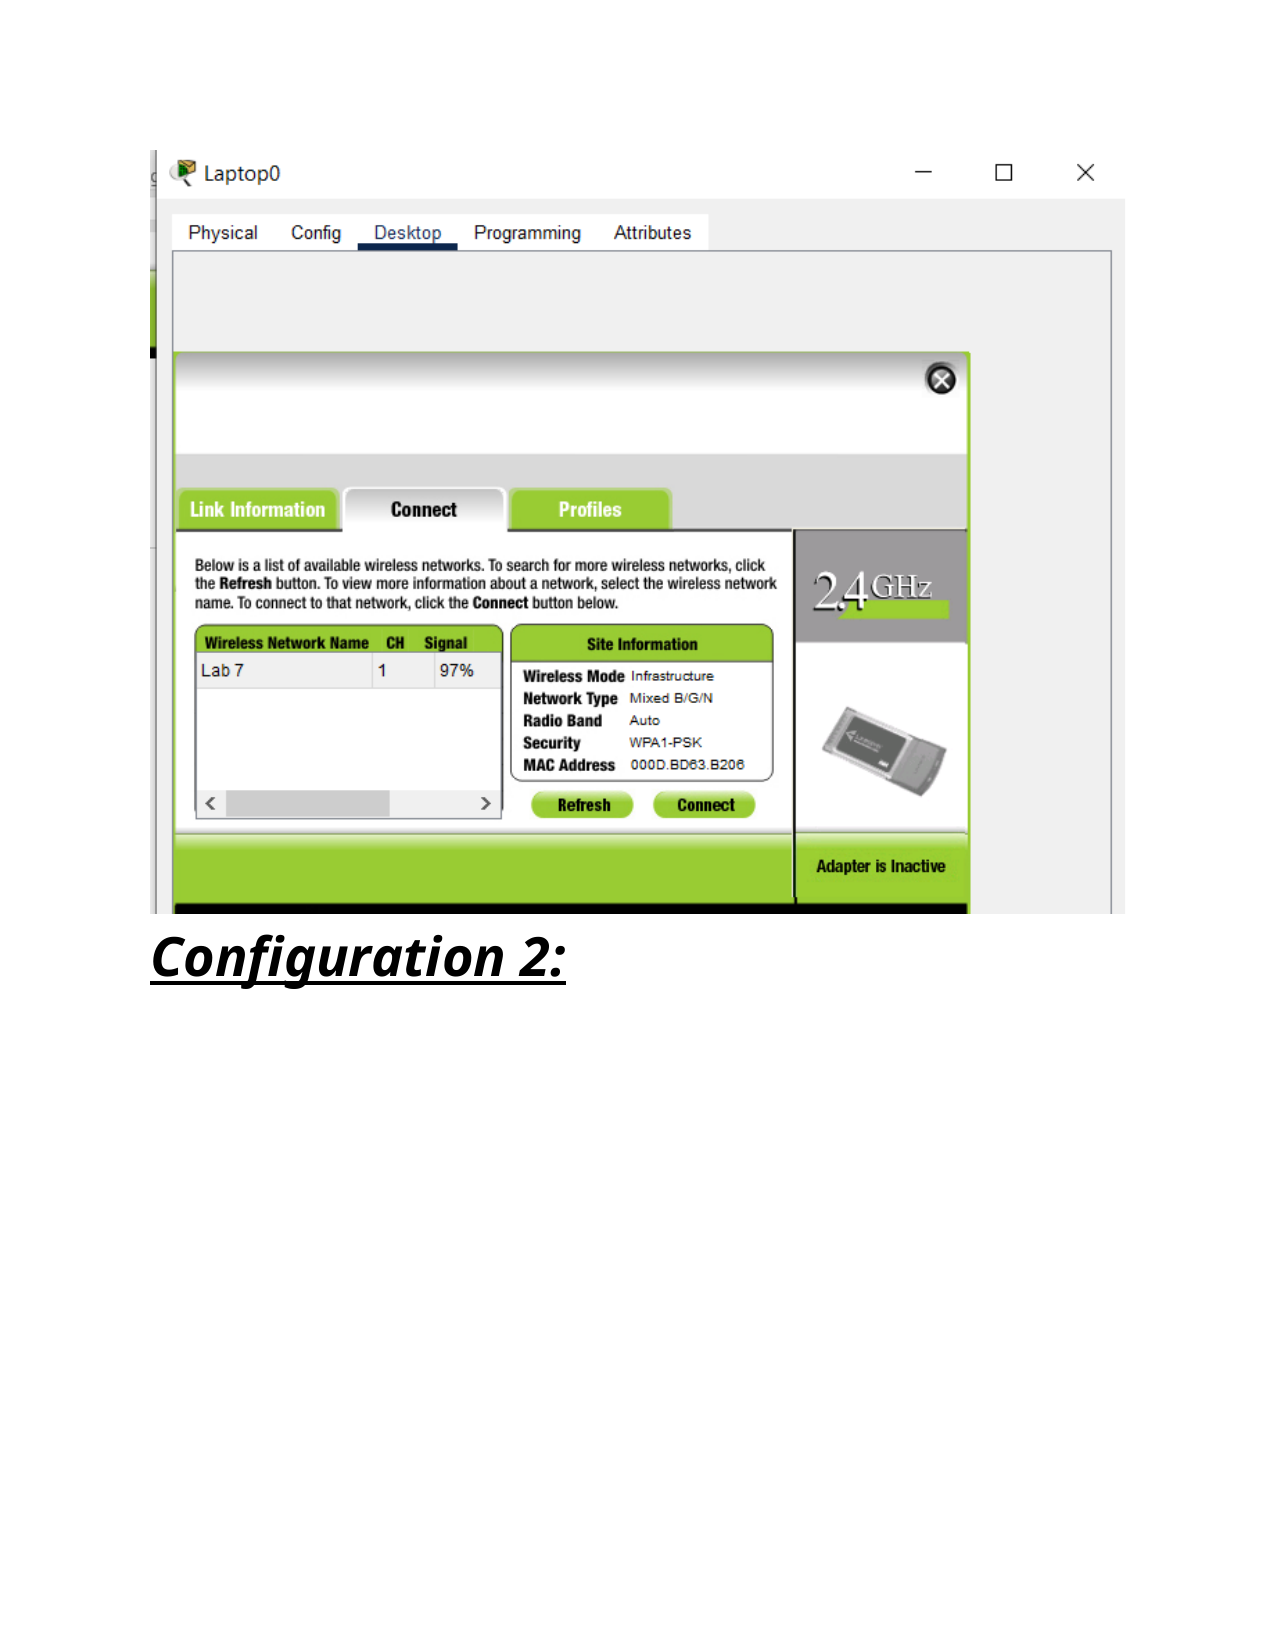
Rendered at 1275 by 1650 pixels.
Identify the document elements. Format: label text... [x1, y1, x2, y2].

text Configuration 2: [150, 914, 1125, 993]
picture [150, 150, 1125, 914]
